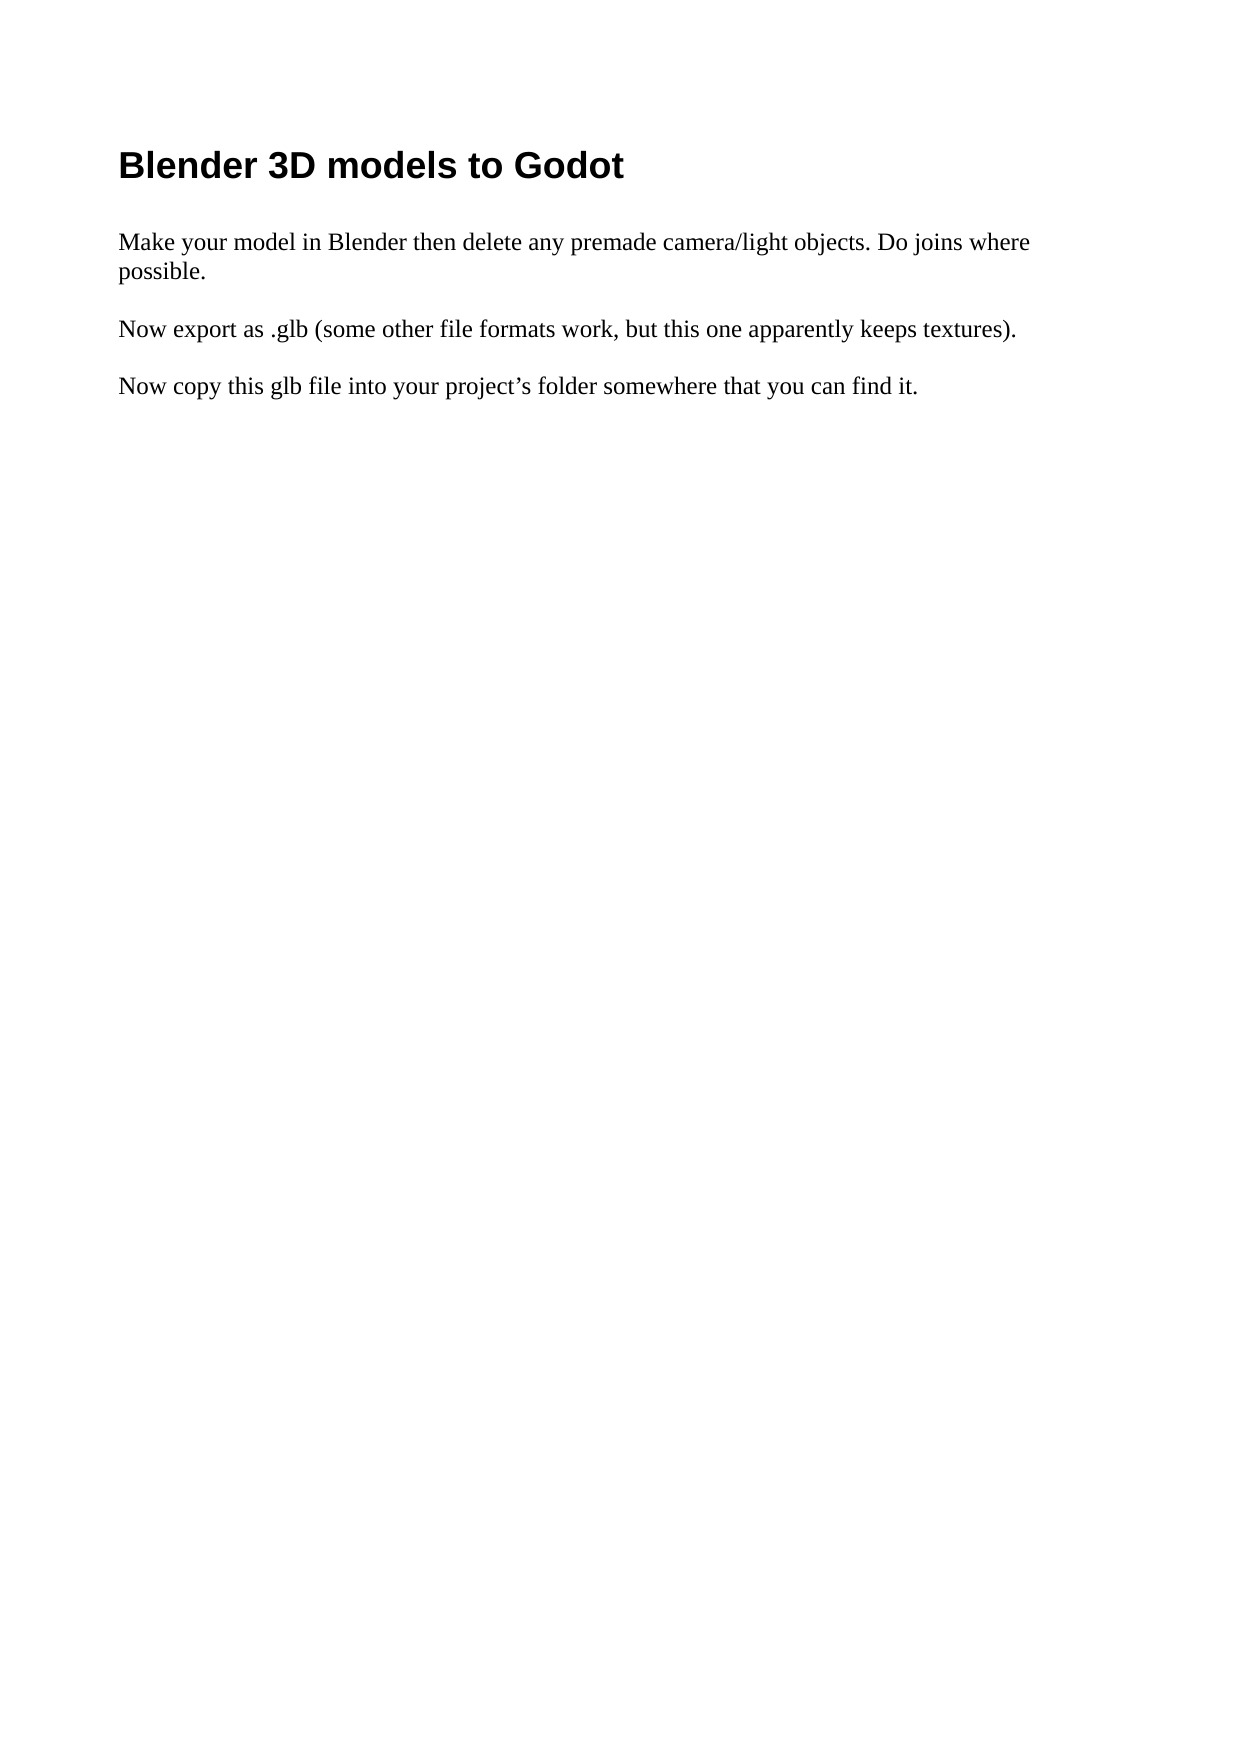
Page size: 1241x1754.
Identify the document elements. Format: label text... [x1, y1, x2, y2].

text Now export as .glb (some other file formats work, but this one apparently keeps textures). [118, 314, 1122, 342]
subtitle Blender 3D models to Godot [118, 143, 1122, 186]
text Now copy this glb file into your project’s folder somewhere that you can find it. [118, 371, 1122, 400]
text Make your model in Blender then delete any premade camera/light objects. Do joins where possible. [118, 227, 1122, 285]
